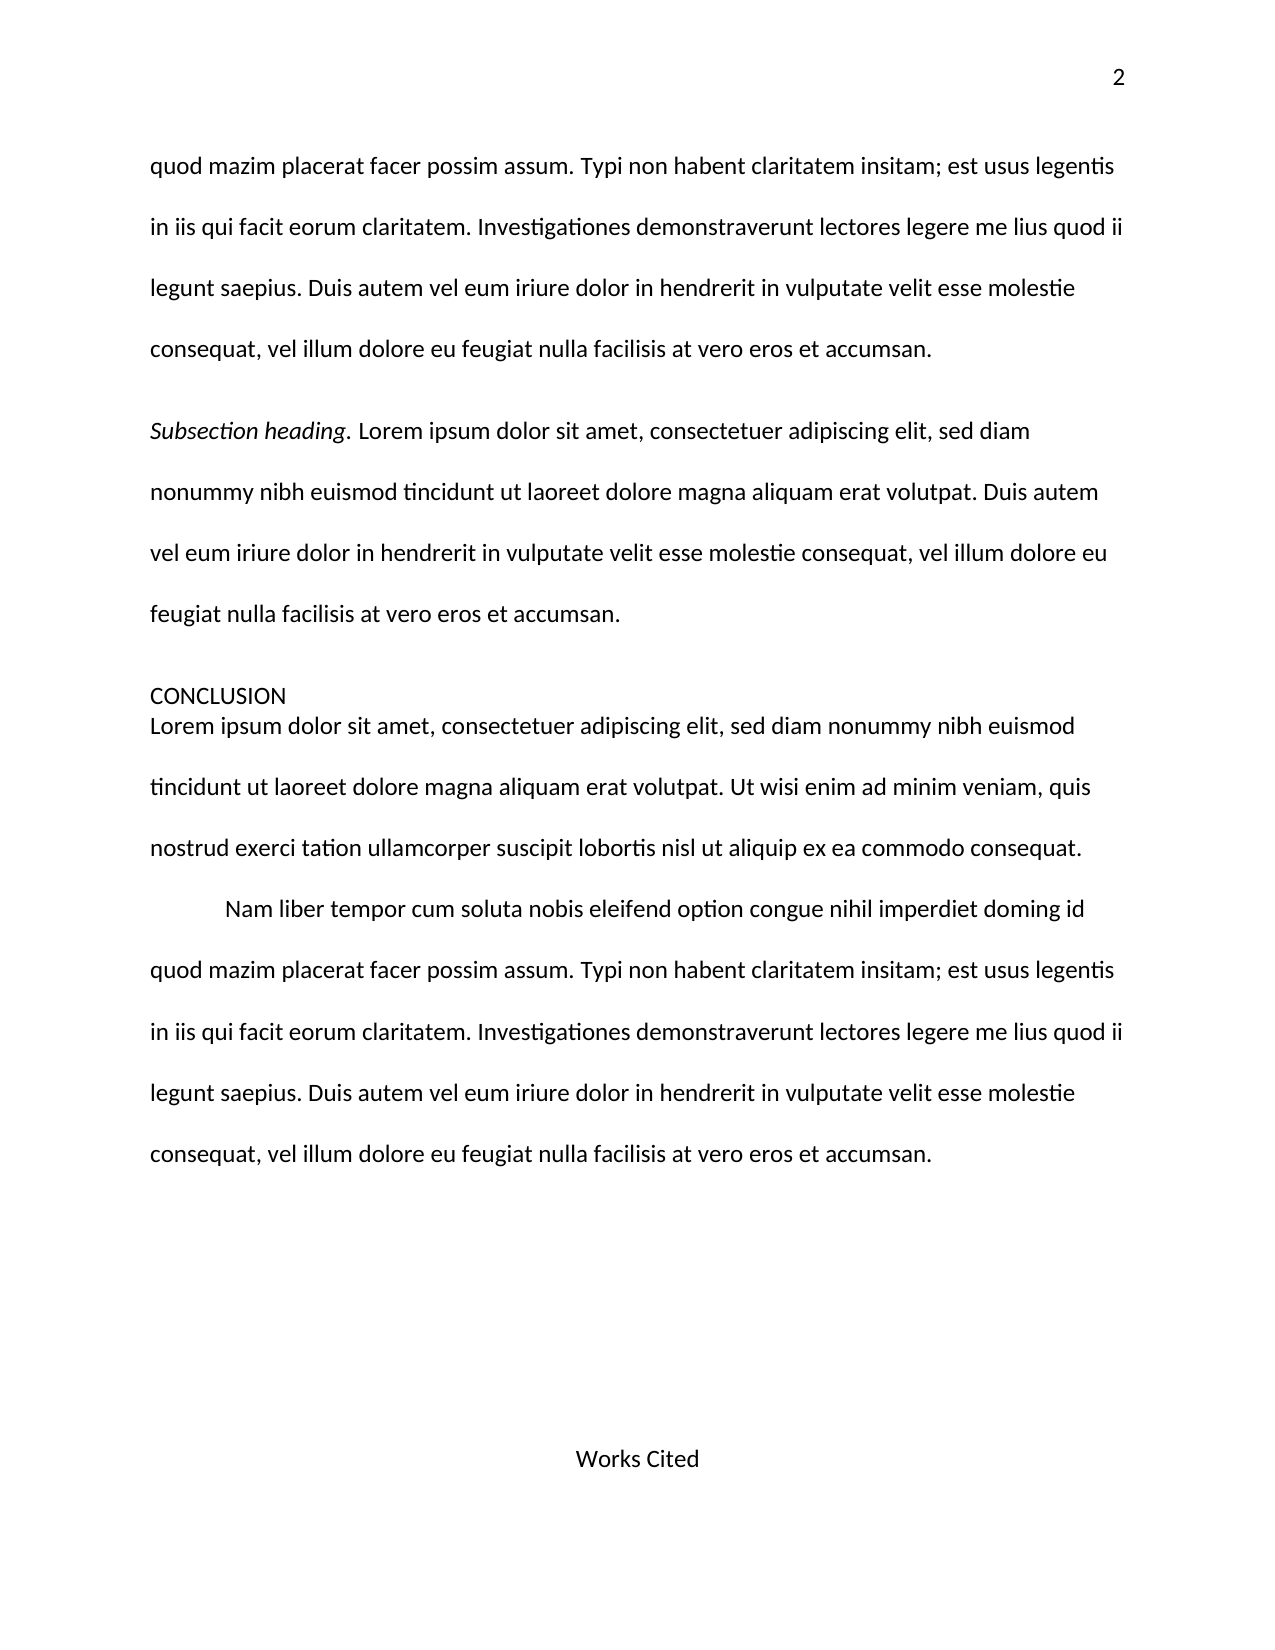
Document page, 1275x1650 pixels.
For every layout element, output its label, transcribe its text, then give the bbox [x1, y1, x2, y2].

text Nam liber tempor cum soluta nobis eleifend option congue nihil imperdiet doming id quod mazim placerat facer possim assum. Typi non habent claritatem insitam; est usus legentis in iis qui facit eorum claritatem. Investigationes demonstraverunt lectores legere me lius quod ii legunt saepius. Duis autem vel eum iriure dolor in hendrerit in vulputate velit esse molestie consequat, vel illum dolore eu feugiat nulla facilisis at vero eros et accumsan. [150, 894, 1125, 1168]
subtitle CONCLUSION [150, 680, 1125, 711]
text Works Cited [150, 1443, 1125, 1473]
text quod mazim placerat facer possim assum. Typi non habent claritatem insitam; est usus legentis in iis qui facit eorum claritatem. Investigationes demonstraverunt lectores legere me lius quod ii legunt saepius. Duis autem vel eum iriure dolor in hendrerit in vulputate velit esse molestie consequat, vel illum dolore eu feugiat nulla facilisis at vero eros et accumsan. [150, 150, 1125, 364]
text Lorem ipsum dolor sit amet, consectetuer adipiscing elit, sed diam nonummy nibh euismod tincidunt ut laoreet dolore magna aliquam erat volutpat. Ut wisi enim ad minim veniam, quis nostrud exerci tation ullamcorper suscipit lobortis nisl ut aliquip ex ea commodo consequat. [150, 711, 1125, 863]
text Subsection heading. Lorem ipsum dolor sit amet, consectetuer adipiscing elit, sed diam nonummy nibh euismod tincidunt ut laoreet dolore magna aliquam erat volutpat. Duis autem vel eum iriure dolor in hendrerit in vulputate velit esse molestie consequat, vel illum dolore eu feugiat nulla facilisis at vero eros et accumsan. [150, 415, 1125, 629]
